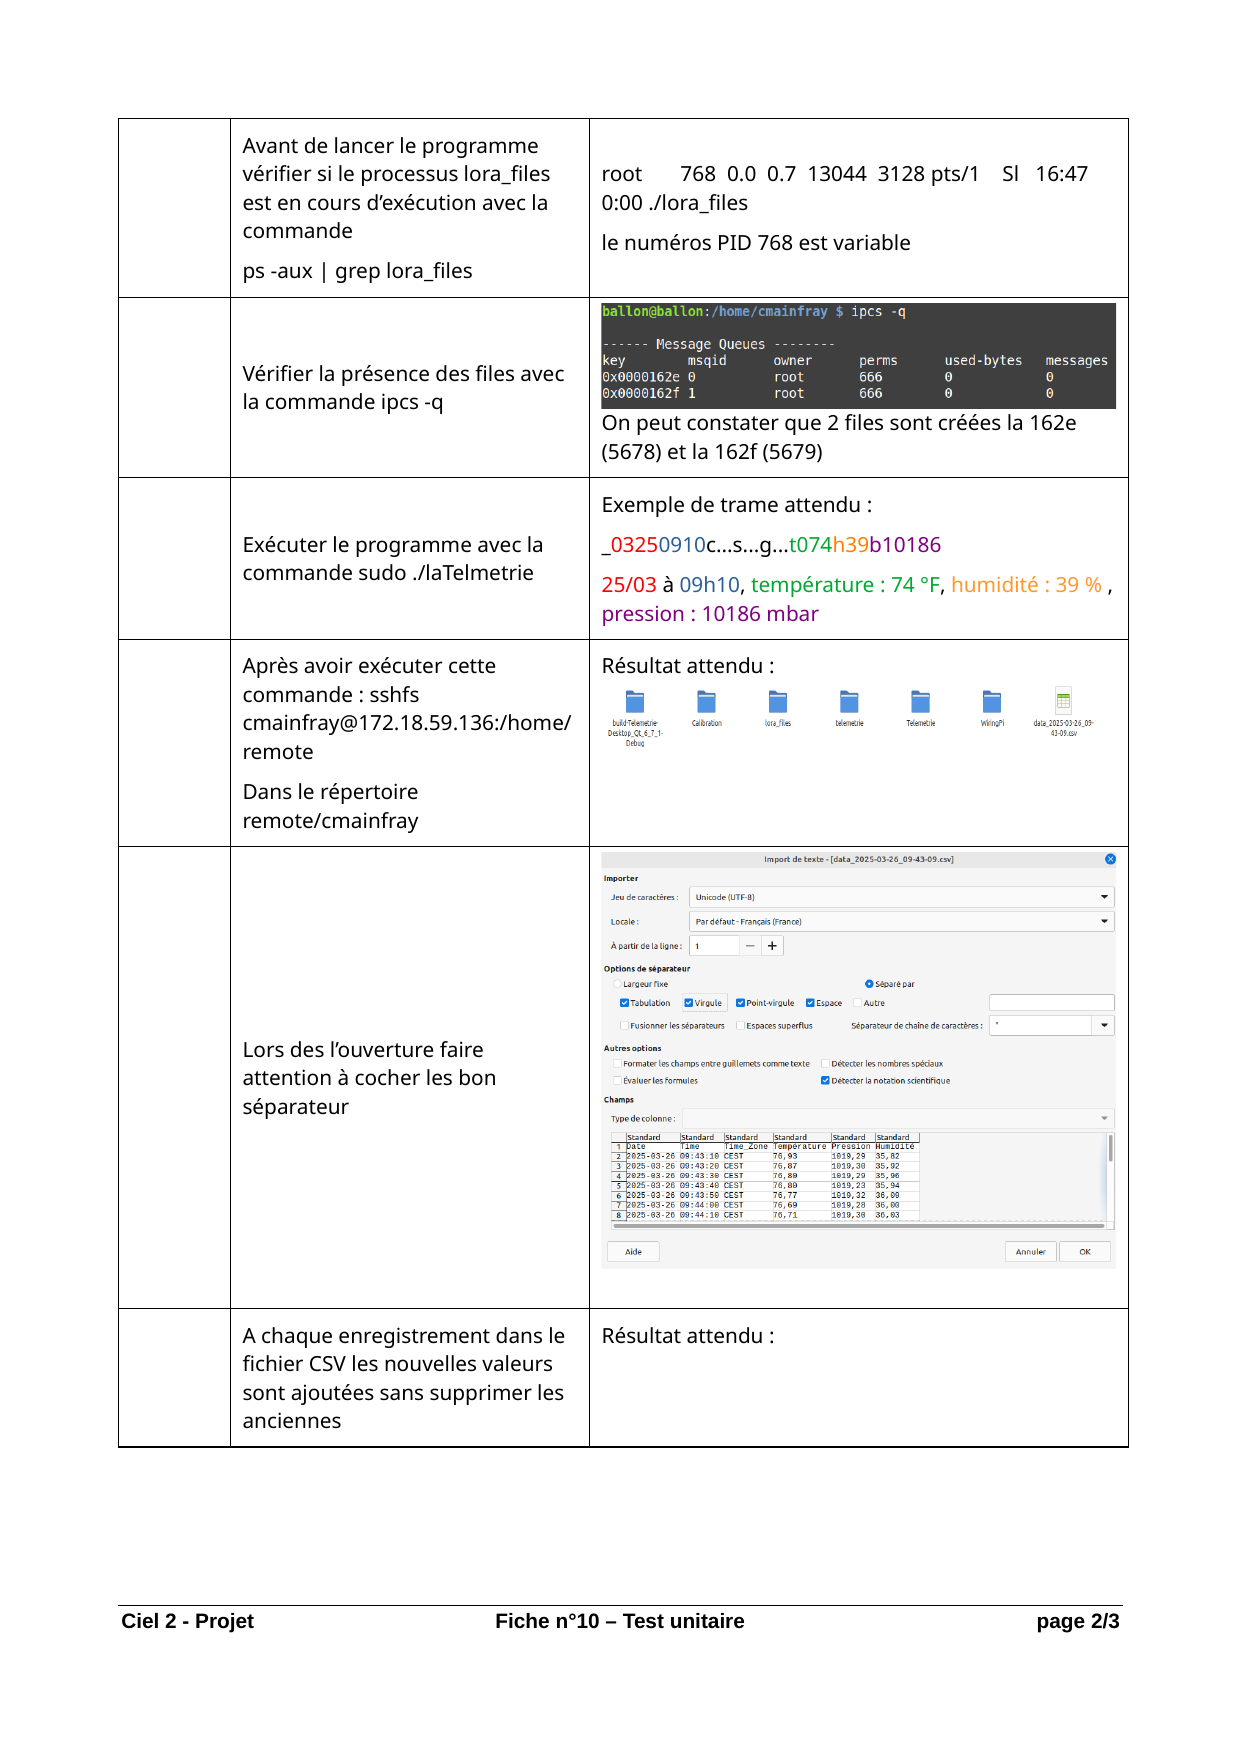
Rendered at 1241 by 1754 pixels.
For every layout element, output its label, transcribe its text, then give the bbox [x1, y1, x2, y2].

table_cell [590, 847, 1128, 1308]
table_cell Exemple de trame attendu : _03250910c...s...g...t074h39b10186 25/03 à 09h10, température : 74 °F, humidité : 39 % , pression : 10186 mbar [590, 478, 1128, 639]
table_cell Vérifier la présence des files avec la commande ipcs -q [231, 298, 589, 477]
table_cell [119, 1309, 230, 1446]
table_cell Résultat attendu : [590, 640, 1128, 846]
table_cell Exécuter le programme avec la commande sudo ./laTelmetrie [231, 478, 589, 639]
table_cell Lors des l’ouverture faire attention à cocher les bon séparateur [231, 847, 589, 1308]
table_cell [119, 640, 230, 846]
table_cell root 768 0.0 0.7 13044 3128 pts/1 Sl 16:47 0:00 ./lora_files le numéros PID 768 est variable [590, 119, 1128, 297]
table_cell On peut constater que 2 files sont créées la 162e (5678) et la 162f (5679) [590, 298, 1128, 477]
table_cell A chaque enregistrement dans le fichier CSV les nouvelles valeurs sont ajoutées sans supprimer les anciennes [231, 1309, 589, 1446]
table_cell Résultat attendu : [590, 1309, 1128, 1446]
table_cell [119, 119, 230, 297]
table_cell [119, 847, 230, 1308]
table_cell Avant de lancer le programme vérifier si le processus lora_files est en cours d’exécution avec la commande ps -aux | grep lora_files [231, 119, 589, 297]
table_cell [119, 298, 230, 477]
table_cell [119, 478, 230, 639]
table_cell Après avoir exécuter cette commande : sshfs cmainfray@172.18.59.136:/home/ remote Dans le répertoire remote/cmainfray [231, 640, 589, 846]
picture [601, 303, 1117, 409]
picture [601, 686, 1117, 800]
picture [601, 852, 1117, 1269]
